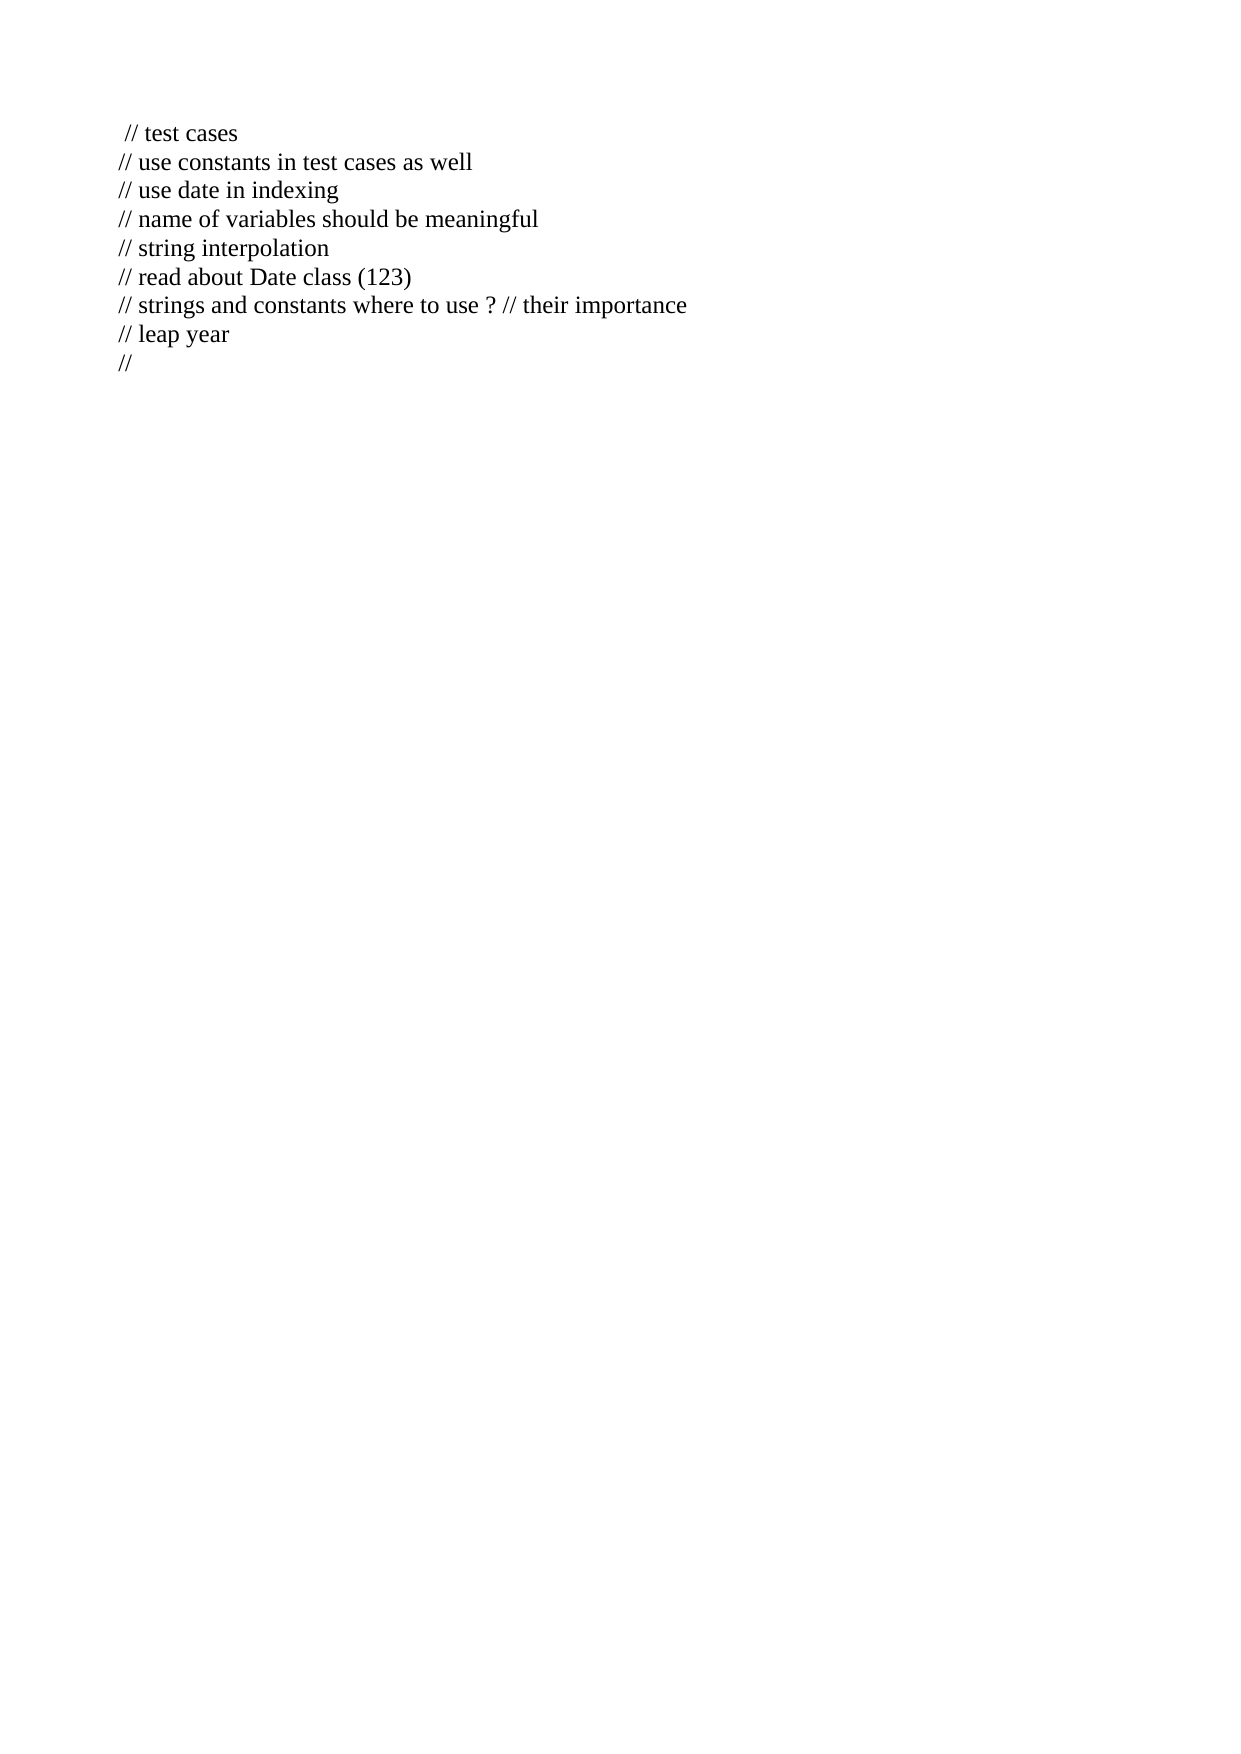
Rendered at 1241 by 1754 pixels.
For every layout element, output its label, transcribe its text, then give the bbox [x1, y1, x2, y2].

text // string interpolation [118, 233, 1122, 262]
text // strings and constants where to use ? // their importance [118, 291, 1122, 319]
text // [118, 348, 1122, 377]
text // use date in indexing [118, 176, 1122, 204]
text // name of variables should be meaningful [118, 204, 1122, 233]
text // test cases [118, 118, 1122, 147]
text // leap year [118, 319, 1122, 348]
text // read about Date class (123) [118, 262, 1122, 291]
text // use constants in test cases as well [118, 147, 1122, 176]
